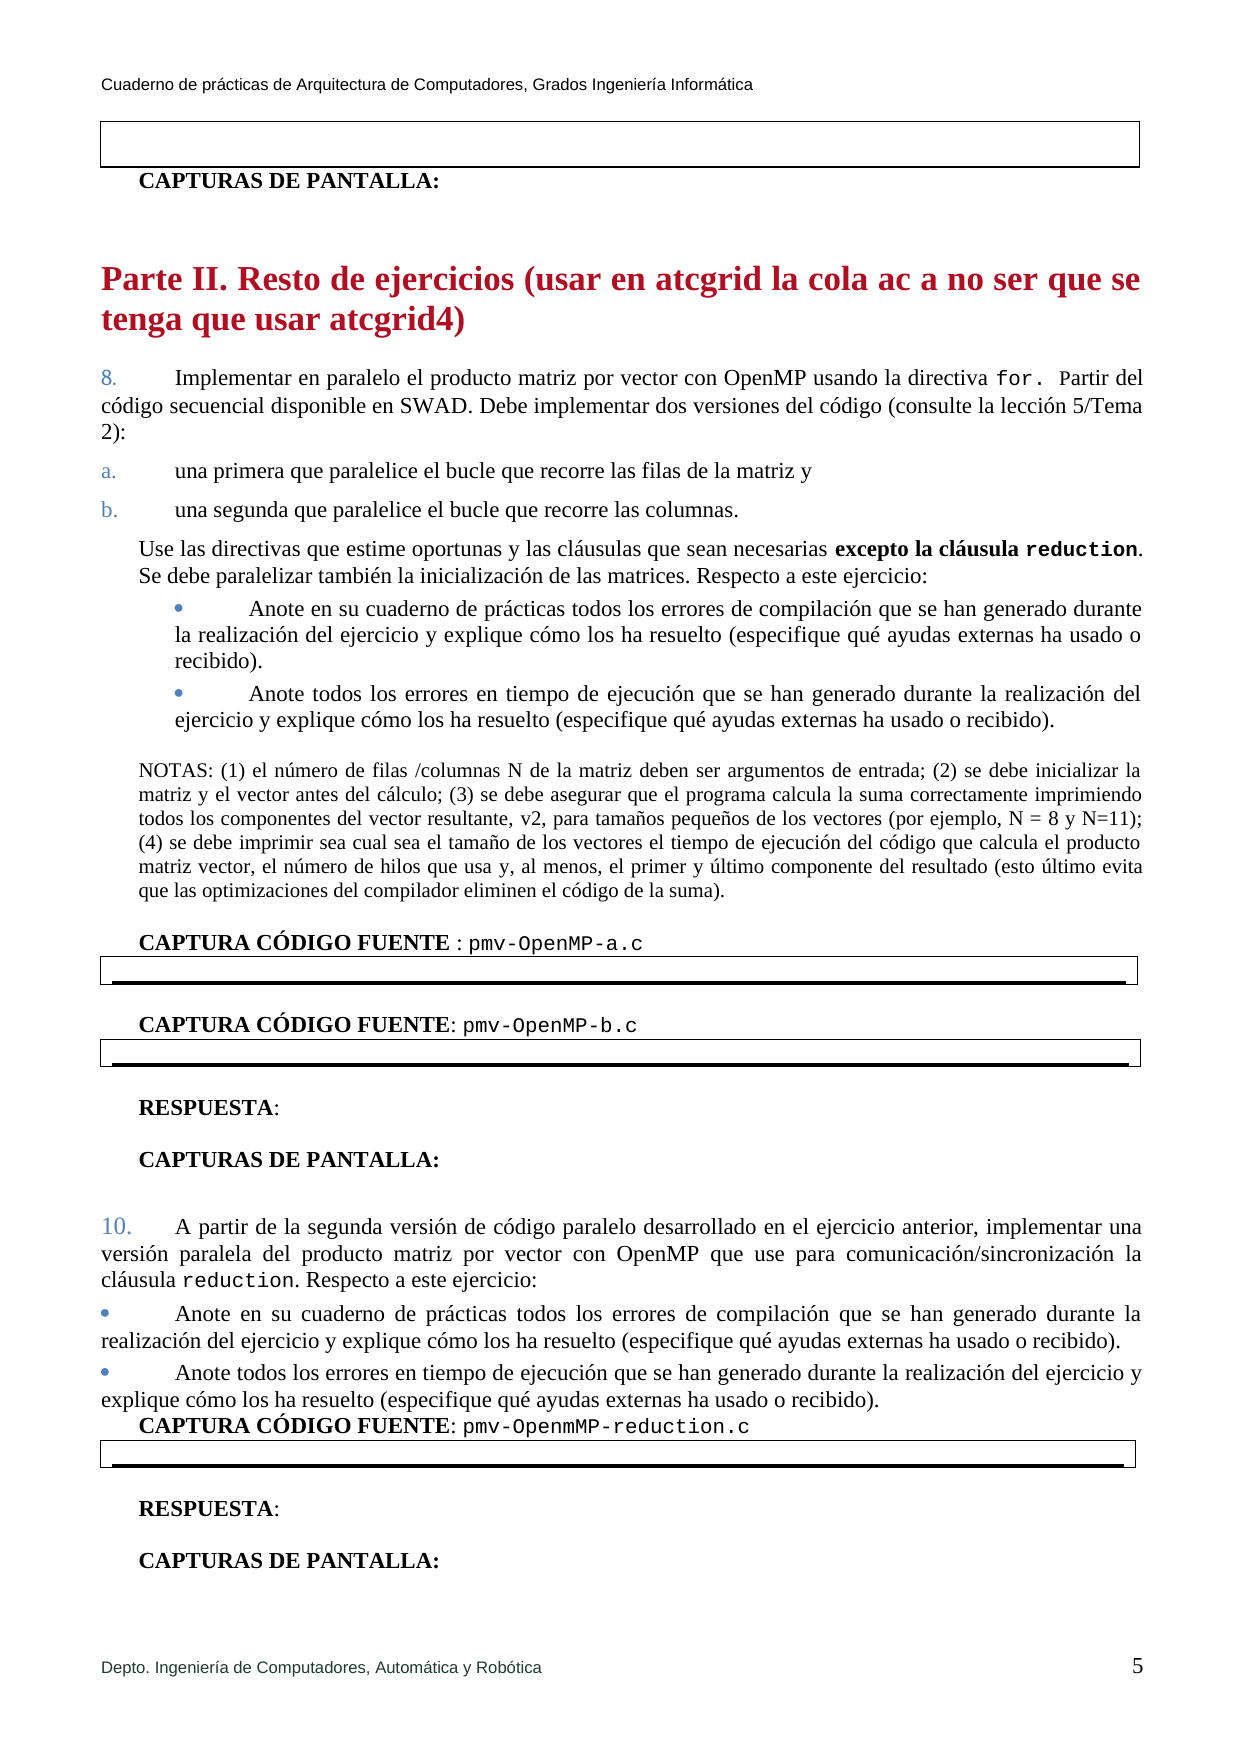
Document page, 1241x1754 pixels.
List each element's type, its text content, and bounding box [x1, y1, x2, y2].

list una primera que paralelice el bucle que recorre las filas de la matriz y [101, 457, 1143, 483]
text CAPTURAS DE PANTALLA: [138, 167, 1143, 194]
list una segunda que paralelice el bucle que recorre las columnas. [101, 496, 1143, 522]
list A partir de la segunda versión de código paralelo desarrollado en el ejercicio anterior, implementar una versión paralela del producto matriz por vector con OpenMP que use para comunicación/sincronización la cláusula reduction. Respecto a este ejercicio: [101, 1211, 1143, 1294]
text RESPUESTA: [138, 1093, 1143, 1120]
table_header [101, 122, 1139, 166]
list Anote en su cuaderno de prácticas todos los errores de compilación que se han generado durante la realización del ejercicio y explique cómo los ha resuelto (especifique qué ayudas externas ha usado o recibido). [101, 1300, 1143, 1353]
list Anote todos los errores en tiempo de ejecución que se han generado durante la realización del ejercicio y explique cómo los ha resuelto (especifique qué ayudas externas ha usado o recibido). [101, 1359, 1143, 1412]
list Anote en su cuaderno de prácticas todos los errores de compilación que se han generado durante la realización del ejercicio y explique cómo los ha resuelto (especifique qué ayudas externas ha usado o recibido). [174, 595, 1143, 674]
list Use las directivas que estime oportunas y las cláusulas que sean necesarias excepto la cláusula reduction. Se debe paralelizar también la inicialización de las matrices. Respecto a este ejercicio: [138, 534, 1143, 588]
list Anote todos los errores en tiempo de ejecución que se han generado durante la realización del ejercicio y explique cómo los ha resuelto (especifique qué ayudas externas ha usado o recibido). [174, 680, 1143, 733]
list NOTAS: (1) el número de filas /columnas N de la matriz deben ser argumentos de entrada; (2) se debe inicializar la matriz y el vector antes del cálculo; (3) se debe asegurar que el programa calcula la suma correctamente imprimiendo todos los componentes del vector resultante, v2, para tamaños pequeños de los vectores (por ejemplo, N = 8 y N=11); (4) se debe imprimir sea cual sea el tamaño de los vectores el tiempo de ejecución del código que calcula el producto matriz vector, el número de hilos que usa y, al menos, el primer y último componente del resultado (esto último evita que las optimizaciones del compilador eliminen el código de la suma). [138, 758, 1143, 902]
list Implementar en paralelo el producto matriz por vector con OpenMP usando la directiva for. Partir del código secuencial disponible en SWAD. Debe implementar dos versiones del código (consulte la lección 5/Tema 2): [101, 363, 1143, 444]
text RESPUESTA: [138, 1494, 1143, 1521]
text CAPTURA CÓDIGO FUENTE: pmv-OpenMP-b.c [138, 1011, 1143, 1039]
text CAPTURA CÓDIGO FUENTE: pmv-OpenmMP-reduction.c [138, 1412, 1143, 1440]
table_header [101, 1040, 1140, 1066]
table_header [101, 957, 1137, 984]
text CAPTURAS DE PANTALLA: [138, 1547, 1143, 1574]
subtitle Parte II. Resto de ejercicios (usar en atcgrid la cola ac a no ser que se tenga que usar atcgrid4) [101, 258, 1143, 338]
table_header [101, 1441, 1135, 1467]
text CAPTURA CÓDIGO FUENTE : pmv-OpenMP-a.c [138, 928, 1143, 956]
text CAPTURAS DE PANTALLA: [138, 1146, 1143, 1173]
